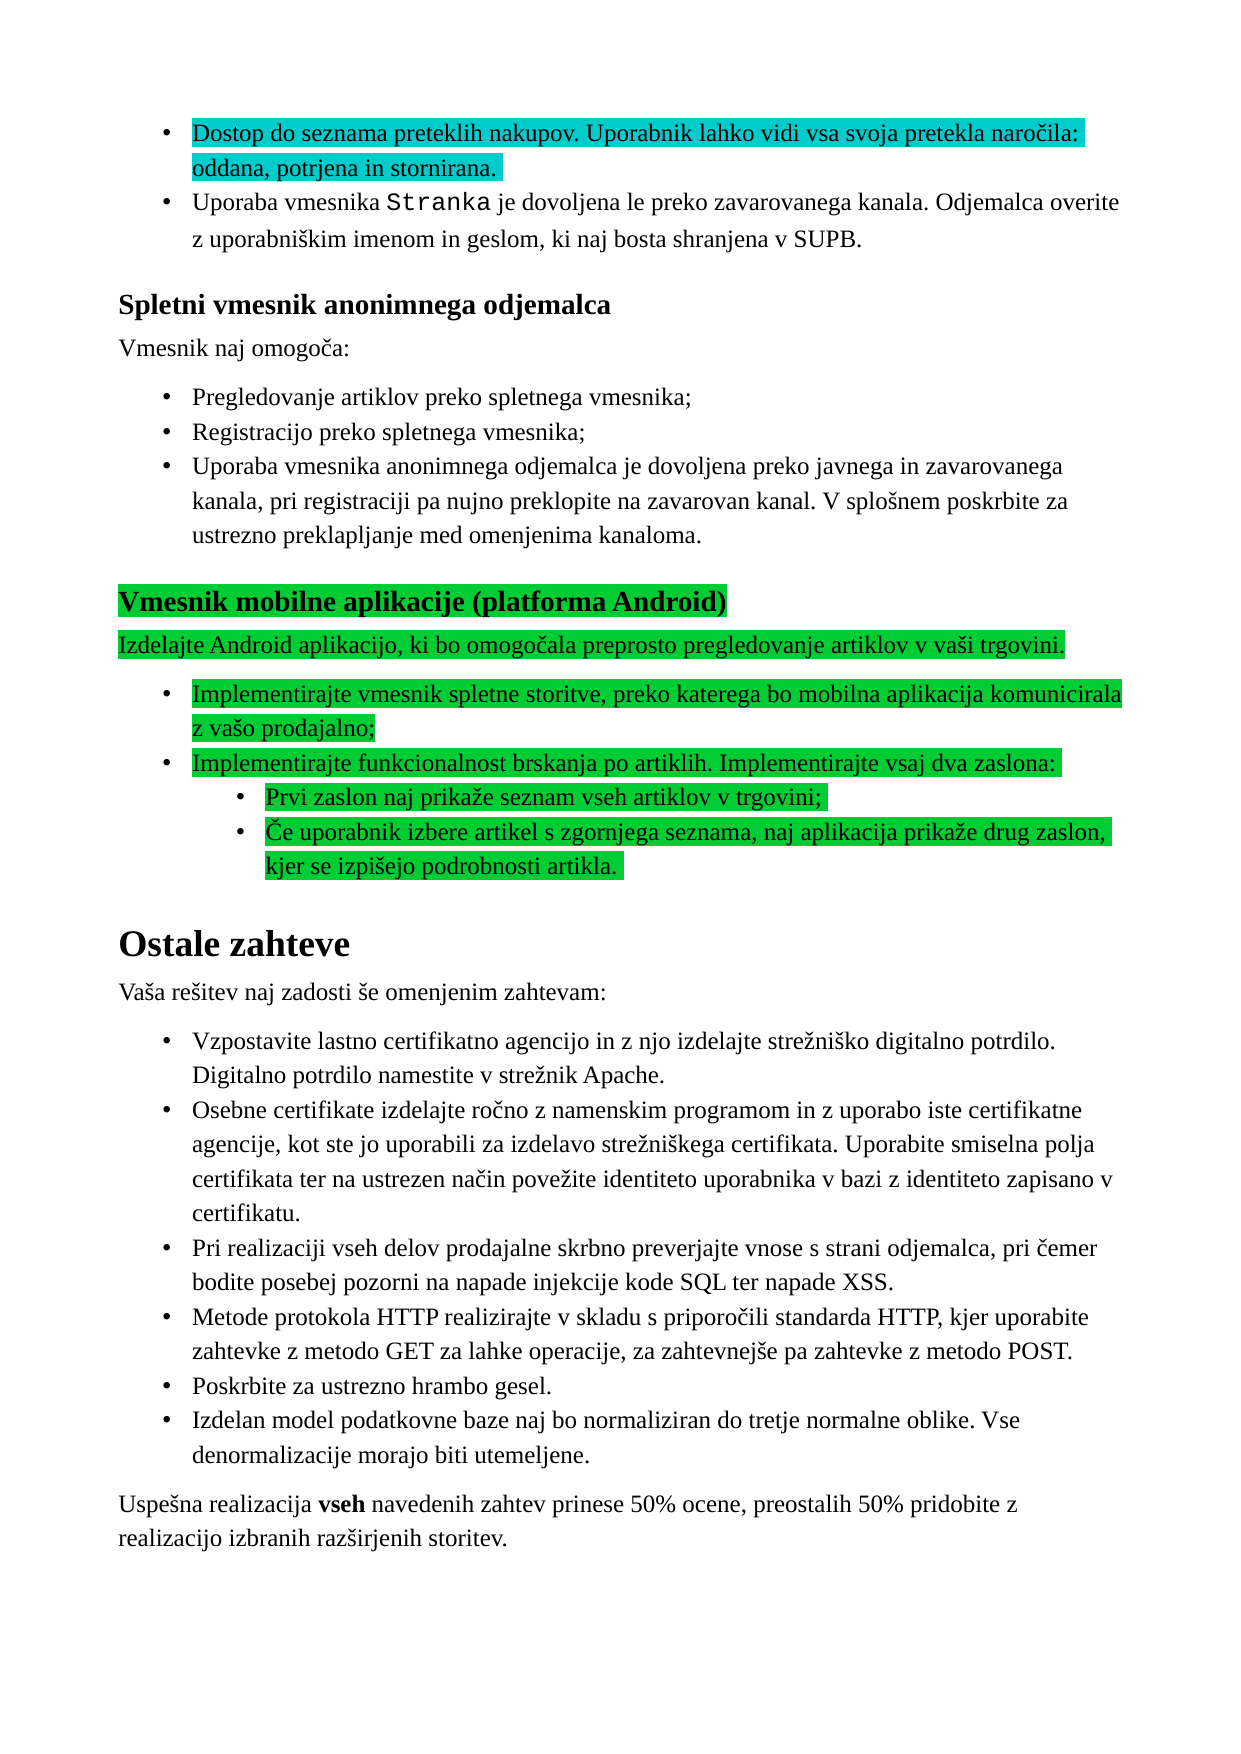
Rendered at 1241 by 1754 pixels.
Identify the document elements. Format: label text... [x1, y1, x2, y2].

list Prvi zaslon naj prikaže seznam vseh artiklov v trgovini; [236, 782, 1122, 811]
text Vaša rešitev naj zadosti še omenjenim zahtevam: [118, 977, 1122, 1006]
list Registracijo preko spletnega vmesnika; [162, 417, 1122, 446]
text Uspešna realizacija vseh navedenih zahtev prinese 50% ocene, preostalih 50% pridobite z realizacijo izbranih razširjenih storitev. [118, 1489, 1122, 1552]
subtitle Vmesnik mobilne aplikacije (platforma Android) [118, 584, 1122, 617]
list Osebne certifikate izdelajte ročno z namenskim programom in z uporabo iste certifikatne agencije, kot ste jo uporabili za izdelavo strežniškega certifikata. Uporabite smiselna polja certifikata ter na ustrezen način povežite identiteto uporabnika v bazi z identiteto zapisano v certifikatu. [162, 1095, 1122, 1227]
text Vmesnik naj omogoča: [118, 333, 1122, 362]
list Izdelan model podatkovne baze naj bo normaliziran do tretje normalne oblike. Vse denormalizacije morajo biti utemeljene. [162, 1405, 1122, 1468]
text Izdelajte Android aplikacijo, ki bo omogočala preprosto pregledovanje artiklov v vaši trgovini. [118, 630, 1122, 659]
subtitle Ostale zahteve [118, 921, 1122, 964]
list Pregledovanje artiklov preko spletnega vmesnika; [162, 382, 1122, 411]
list Poskrbite za ustrezno hrambo gesel. [162, 1371, 1122, 1399]
list Pri realizaciji vseh delov prodajalne skrbno preverjajte vnose s strani odjemalca, pri čemer bodite posebej pozorni na napade injekcije kode SQL ter napade XSS. [162, 1233, 1122, 1296]
list Implementirajte funkcionalnost brskanja po artiklih. Implementirajte vsaj dva zaslona: [162, 748, 1122, 777]
list Vzpostavite lastno certifikatno agencijo in z njo izdelajte strežniško digitalno potrdilo. Digitalno potrdilo namestite v strežnik Apache. [162, 1026, 1122, 1089]
list Dostop do seznama preteklih nakupov. Uporabnik lahko vidi vsa svoja pretekla naročila: oddana, potrjena in stornirana. [162, 118, 1122, 181]
list Metode protokola HTTP realizirajte v skladu s priporočili standarda HTTP, kjer uporabite zahtevke z metodo GET za lahke operacije, za zahtevnejše pa zahtevke z metodo POST. [162, 1302, 1122, 1365]
list Implementirajte vmesnik spletne storitve, preko katerega bo mobilna aplikacija komunicirala z vašo prodajalno; [162, 679, 1122, 742]
subtitle Spletni vmesnik anonimnega odjemalca [118, 287, 1122, 321]
list Uporaba vmesnika Stranka je dovoljena le preko zavarovanega kanala. Odjemalca overite z uporabniškim imenom in geslom, ki naj bosta shranjena v SUPB. [162, 187, 1122, 252]
list Uporaba vmesnika anonimnega odjemalca je dovoljena preko javnega in zavarovanega kanala, pri registraciji pa nujno preklopite na zavarovan kanal. V splošnem poskrbite za ustrezno preklapljanje med omenjenima kanaloma. [162, 451, 1122, 549]
list Če uporabnik izbere artikel s zgornjega seznama, naj aplikacija prikaže drug zaslon, kjer se izpišejo podrobnosti artikla. [236, 817, 1122, 880]
